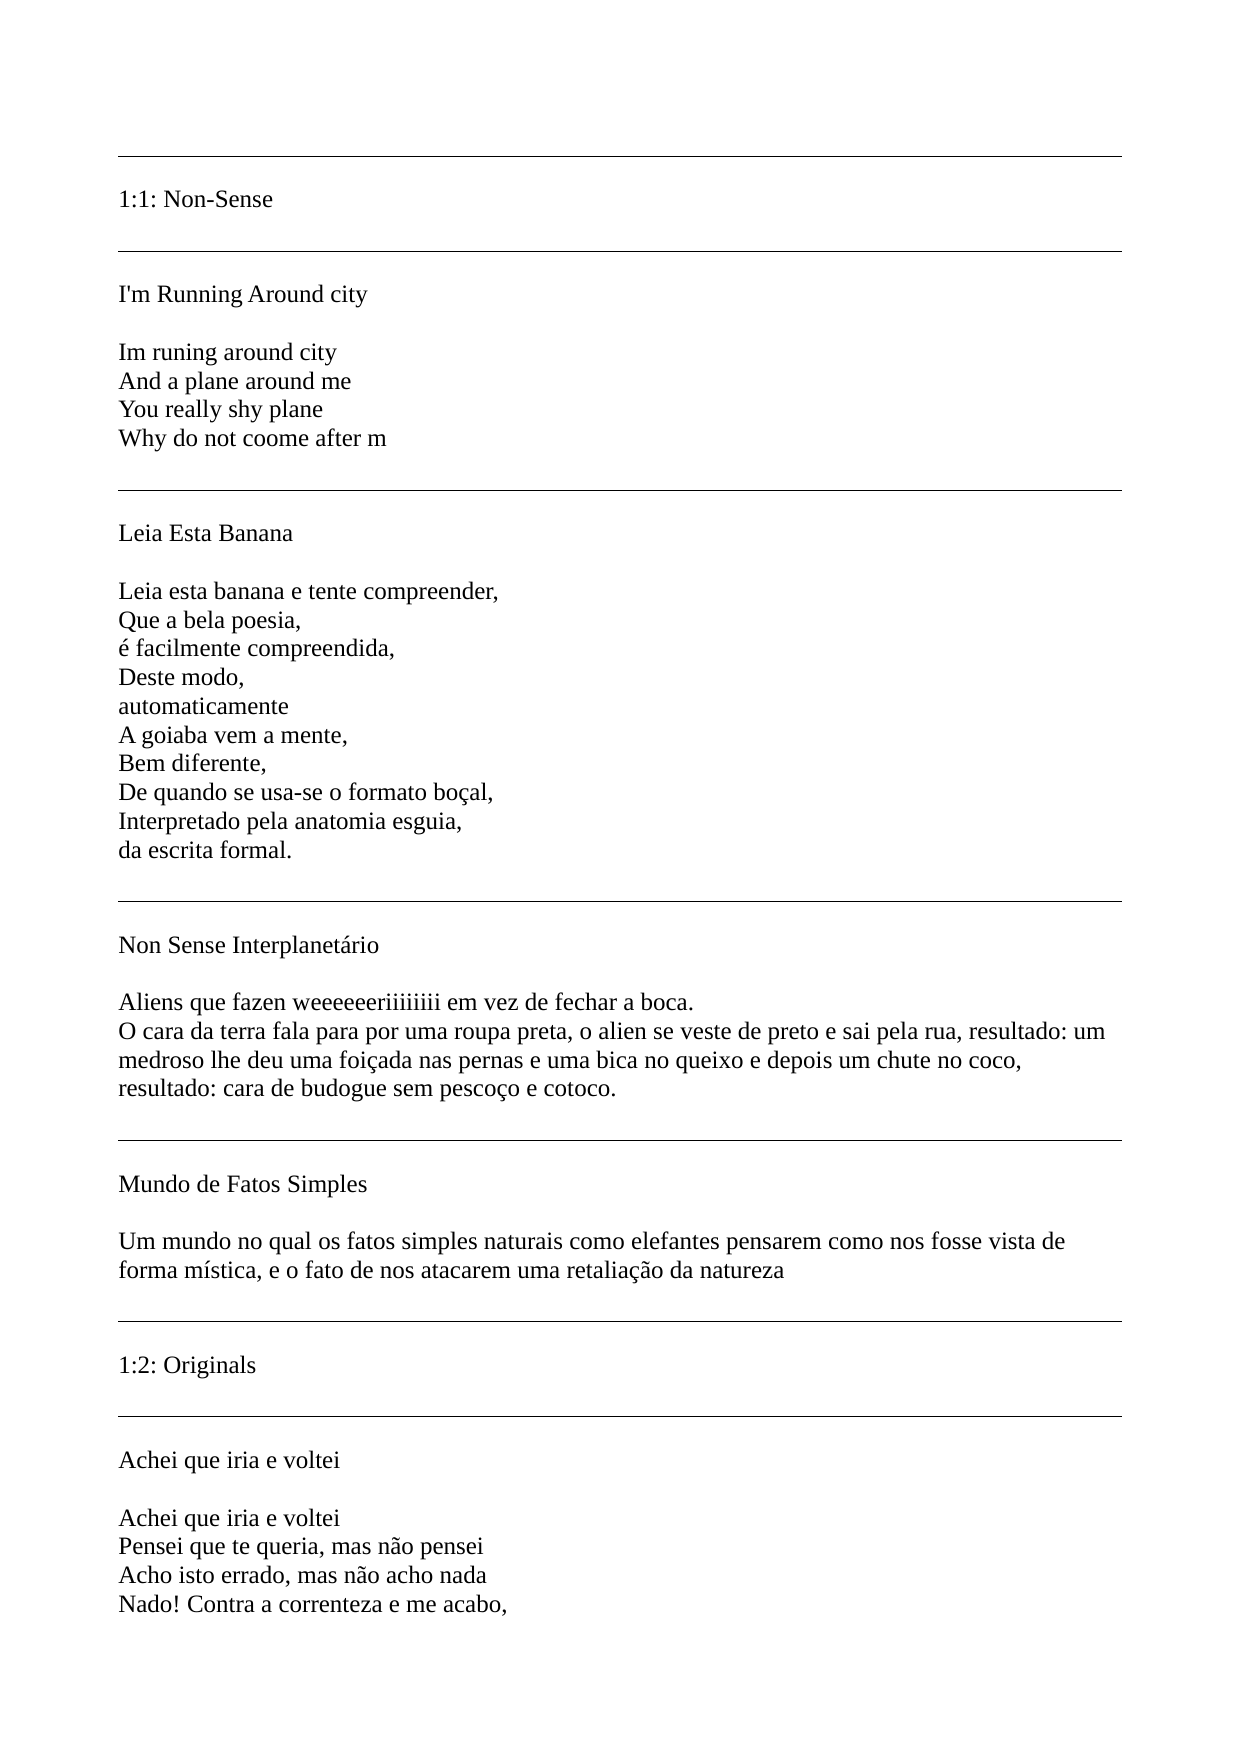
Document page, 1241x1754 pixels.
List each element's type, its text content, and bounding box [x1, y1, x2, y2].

text Non Sense Interplanetário [118, 930, 1122, 958]
text Interpretado pela anatomia esguia, [118, 806, 1122, 835]
text Im runing around city [118, 337, 1122, 366]
text da escrita formal. [118, 835, 1122, 863]
text O cara da terra fala para por uma roupa preta, o alien se veste de preto e sai pela rua, resultado: um medroso lhe deu uma foiçada nas pernas e uma bica no queixo e depois um chute no coco, resultado: cara de budogue sem pescoço e cotoco. [118, 1016, 1122, 1102]
text Acho isto errado, mas não acho nada [118, 1560, 1122, 1589]
text Pensei que te queria, mas não pensei [118, 1531, 1122, 1560]
text 1:1: Non-Sense [118, 184, 1122, 213]
text Deste modo, [118, 662, 1122, 691]
text Why do not coome after m [118, 423, 1122, 452]
text 1:2: Originals [118, 1350, 1122, 1379]
text é facilmente compreendida, [118, 633, 1122, 662]
text Bem diferente, [118, 748, 1122, 777]
text Que a bela poesia, [118, 605, 1122, 633]
text Aliens que fazen weeeeeeriiiiiiii em vez de fechar a boca. [118, 987, 1122, 1016]
text Leia Esta Banana [118, 518, 1122, 547]
text Achei que iria e voltei [118, 1503, 1122, 1531]
text Um mundo no qual os fatos simples naturais como elefantes pensarem como nos fosse vista de forma mística, e o fato de nos atacarem uma retaliação da natureza [118, 1226, 1122, 1284]
text I'm Running Around city [118, 279, 1122, 308]
text De quando se usa-se o formato boçal, [118, 777, 1122, 806]
text Mundo de Fatos Simples [118, 1169, 1122, 1197]
text automaticamente [118, 691, 1122, 720]
text Nado! Contra a correnteza e me acabo, [118, 1589, 1122, 1618]
text You really shy plane [118, 394, 1122, 423]
text Leia esta banana e tente compreender, [118, 576, 1122, 605]
text A goiaba vem a mente, [118, 720, 1122, 748]
text Achei que iria e voltei [118, 1445, 1122, 1474]
text And a plane around me [118, 366, 1122, 394]
